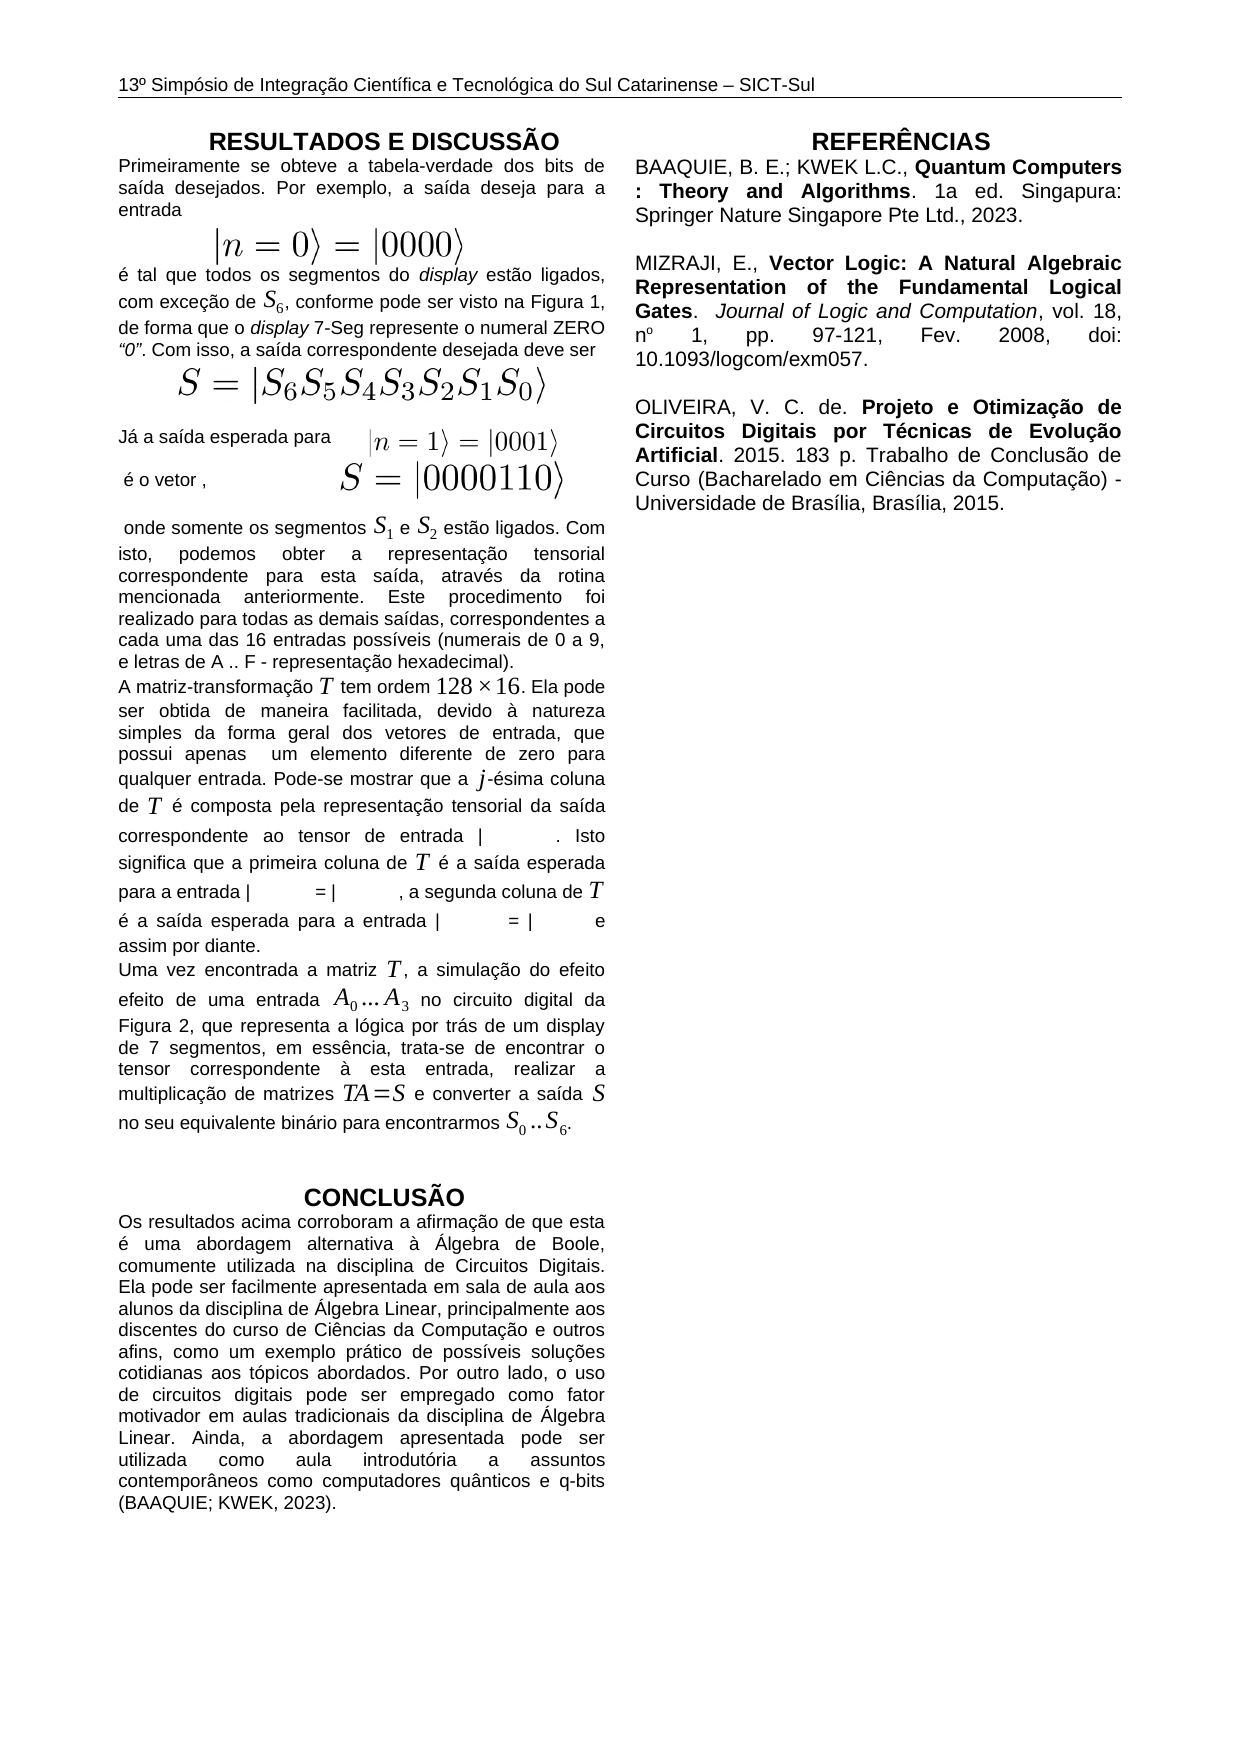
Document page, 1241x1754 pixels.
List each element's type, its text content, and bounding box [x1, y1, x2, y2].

picture [216, 228, 463, 265]
picture [369, 429, 557, 457]
text onde somente os segmentos e estão ligados. Com isto, podemos obter a representação tensorial correspondente para esta saída, através da rotina mencionada anteriormente. Este procedimento foi realizado para todas as demais saídas, correspondentes a cada uma das 16 entradas possíveis (numerais de 0 a 9, e letras de A .. F - representação hexadecimal). [118, 512, 605, 672]
text CONCLUSÃO [163, 1182, 605, 1211]
picture [340, 461, 563, 499]
text OLIVEIRA, V. C. de. Projeto e Otimização de Circuitos Digitais por Técnicas de Evolução Artiﬁcial. 2015. 183 p. Trabalho de Conclusão de Curso (Bacharelado em Ciências da Computação) - Universidade de Brasília, Brasília, 2015. [635, 395, 1122, 514]
text é o vetor , [118, 468, 340, 490]
text é tal que todos os segmentos do display estão ligados, com exceção de , conforme pode ser visto na Figura 1, de forma que o display 7-Seg represente o numeral ZERO “0”. Com isso, a saída correspondente desejada deve ser [118, 220, 605, 360]
text Os resultados acima corroboram a afirmação de que esta é uma abordagem alternativa à Álgebra de Boole, comumente utilizada na disciplina de Circuitos Digitais. Ela pode ser facilmente apresentada em sala de aula aos alunos da disciplina de Álgebra Linear, principalmente aos discentes do curso de Ciências da Computação e outros afins, como um exemplo prático de possíveis soluções cotidianas aos tópicos abordados. Por outro lado, o uso de circuitos digitais pode ser empregado como fator motivador em aulas tradicionais da disciplina de Álgebra Linear. Ainda, a abordagem apresentada pode ser utilizada como aula introdutória a assuntos contemporâneos como computadores quânticos e q-bits (BAAQUIE; KWEK, 2023). [118, 1211, 605, 1513]
text Primeiramente se obteve a tabela-verdade dos bits de saída desejados. Por exemplo, a saída deseja para a entrada [118, 155, 605, 220]
picture [178, 367, 545, 404]
text MIZRAJI, E., Vector Logic: A Natural Algebraic Representation of the Fundamental Logical Gates. Journal of Logic and Computation, vol. 18, no 1, pp. 97-121, Fev. 2008, doi: 10.1093/logcom/exm057. [635, 251, 1122, 371]
text Uma vez encontrada a matriz , a simulação do efeito efeito de uma entrada no circuito digital da Figura 2, que representa a lógica por trás de um display de 7 segmentos, em essência, trata-se de encontrar o tensor correspondente à esta entrada, realizar a multiplicação de matrizes e converter a saída no seu equivalente binário para encontrarmos . [118, 956, 605, 1138]
text RESULTADOS E DISCUSSÃO [163, 126, 605, 155]
text Já a saída esperada para [118, 425, 605, 447]
text REFERÊNCIAS [680, 126, 1122, 155]
text BAAQUIE, B. E.; KWEK L.C., Quantum Computers : Theory and Algorithms. 1a ed. Singapura: Springer Nature Singapore Pte Ltd., 2023. [635, 155, 1122, 227]
text A matriz-transformação tem ordem . Ela pode ser obtida de maneira facilitada, devido à natureza simples da forma geral dos vetores de entrada, que possui apenas um elemento diferente de zero para qualquer entrada. Pode-se mostrar que a -ésima coluna de é composta pela representação tensorial da saída correspondente ao tensor de entrada | . Isto significa que a primeira coluna de é a saída esperada para a entrada | = |, a segunda coluna de é a saída esperada para a entrada | = |e assim por diante. [118, 672, 605, 956]
text [563, 468, 605, 490]
